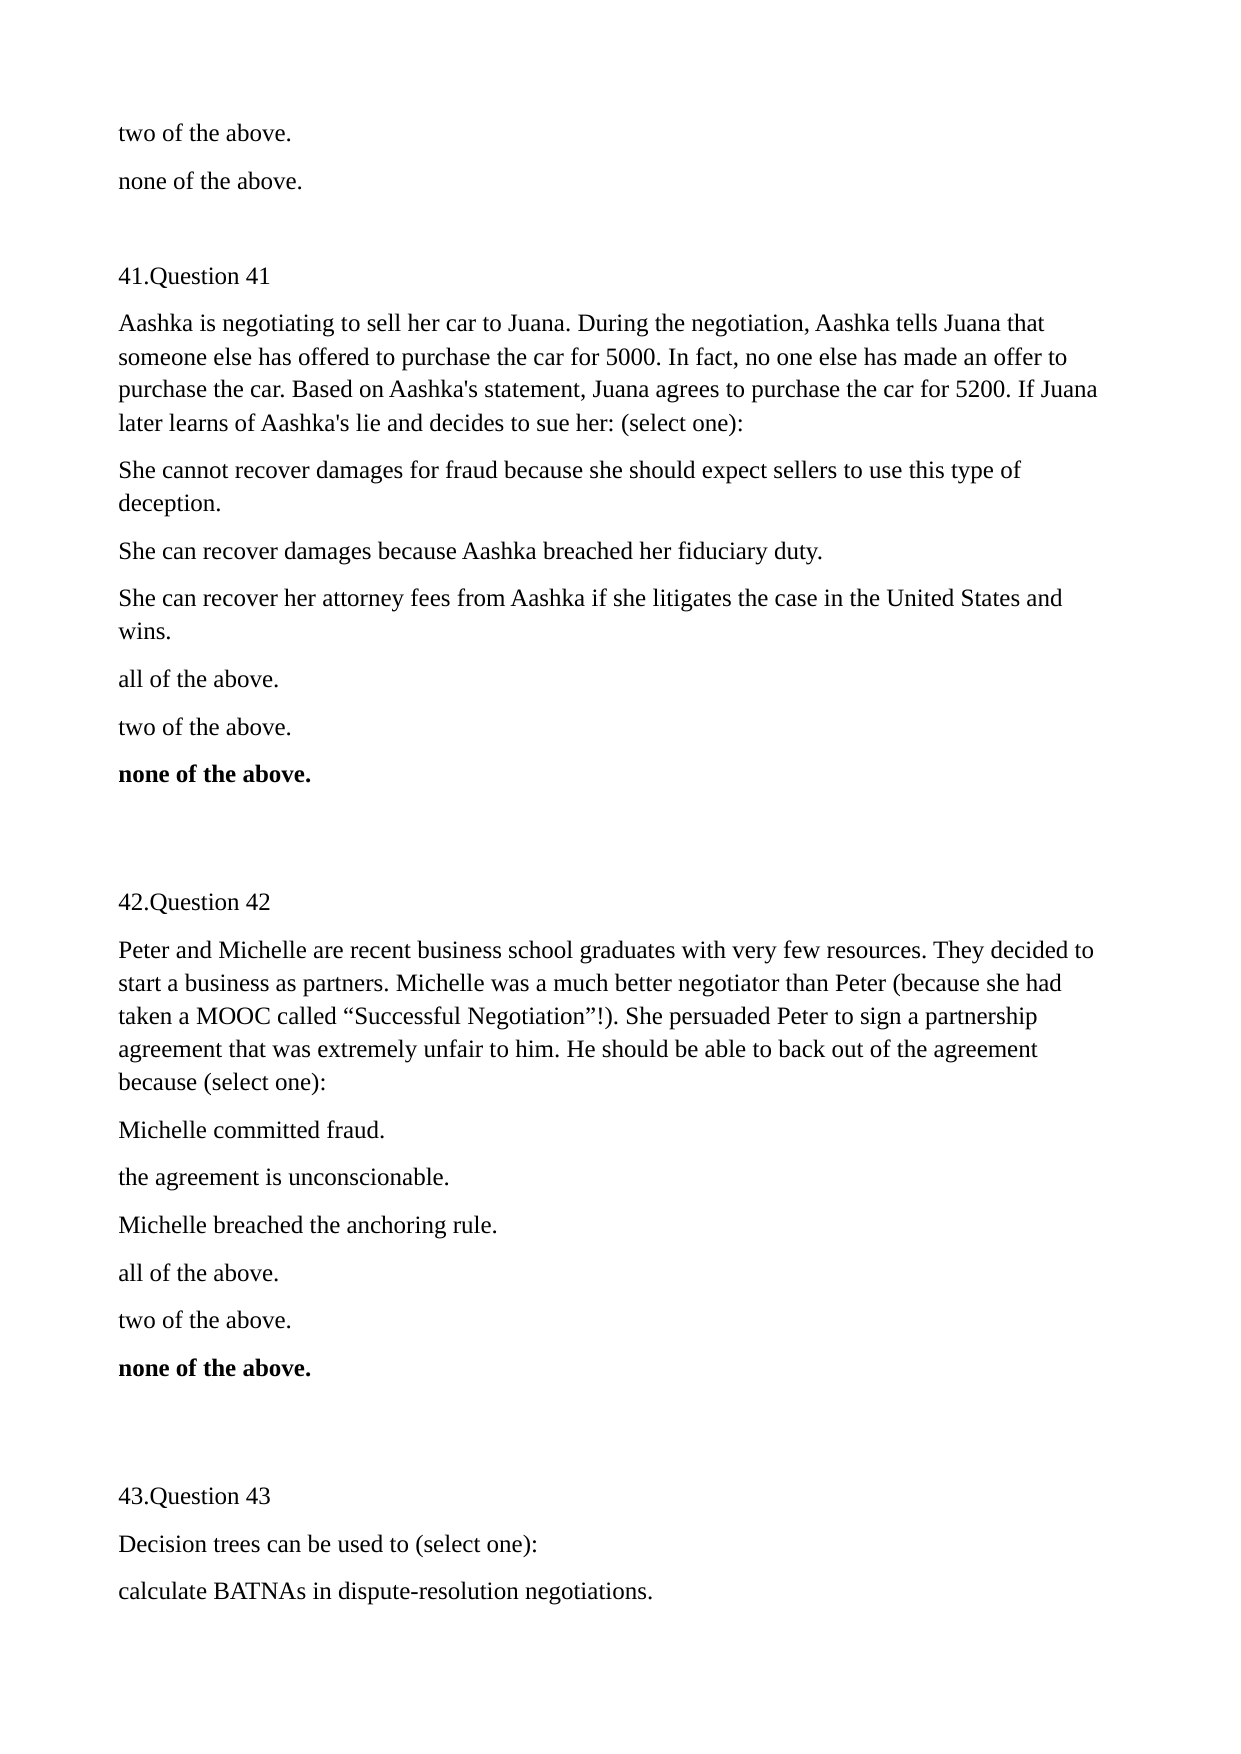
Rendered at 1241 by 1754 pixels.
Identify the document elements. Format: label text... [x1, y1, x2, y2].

text two of the above. [118, 1305, 1122, 1334]
text none of the above. [118, 1353, 1122, 1382]
text She cannot recover damages for fraud because she should expect sellers to use this type of deception. [118, 455, 1122, 517]
text Decision trees can be used to (select one): [118, 1529, 1122, 1557]
text She can recover her attorney fees from Aashka if she litigates the case in the United States and wins. [118, 583, 1122, 645]
text Peter and Michelle are recent business school graduates with very few resources. They decided to start a business as partners. Michelle was a much better negotiator than Peter (because she had taken a MOOC called “Successful Negotiation”!). She persuaded Peter to sign a partnership agreement that was extremely unfair to him. He should be able to back out of the agreement because (select one): [118, 935, 1122, 1096]
text none of the above. [118, 759, 1122, 788]
text Michelle committed fraud. [118, 1115, 1122, 1143]
text two of the above. [118, 712, 1122, 740]
text 41.Question 41 [118, 261, 1122, 290]
text two of the above. [118, 118, 1122, 147]
text none of the above. [118, 166, 1122, 194]
text 43.Question 43 [118, 1481, 1122, 1510]
text 42.Question 42 [118, 887, 1122, 916]
text Aashka is negotiating to sell her car to Juana. During the negotiation, Aashka tells Juana that someone else has offered to purchase the car for 5000. In fact, no one else has made an offer to purchase the car. Based on Aashka's statement, Juana agrees to purchase the car for 5200. If Juana later learns of Aashka's lie and decides to sue her: (select one): [118, 308, 1122, 436]
text all of the above. [118, 1258, 1122, 1286]
text Michelle breached the anchoring rule. [118, 1210, 1122, 1239]
text all of the above. [118, 664, 1122, 693]
text She can recover damages because Aashka breached her fiduciary duty. [118, 536, 1122, 564]
text calculate BATNAs in dispute-resolution negotiations. [118, 1576, 1122, 1605]
text the agreement is unconscionable. [118, 1162, 1122, 1191]
